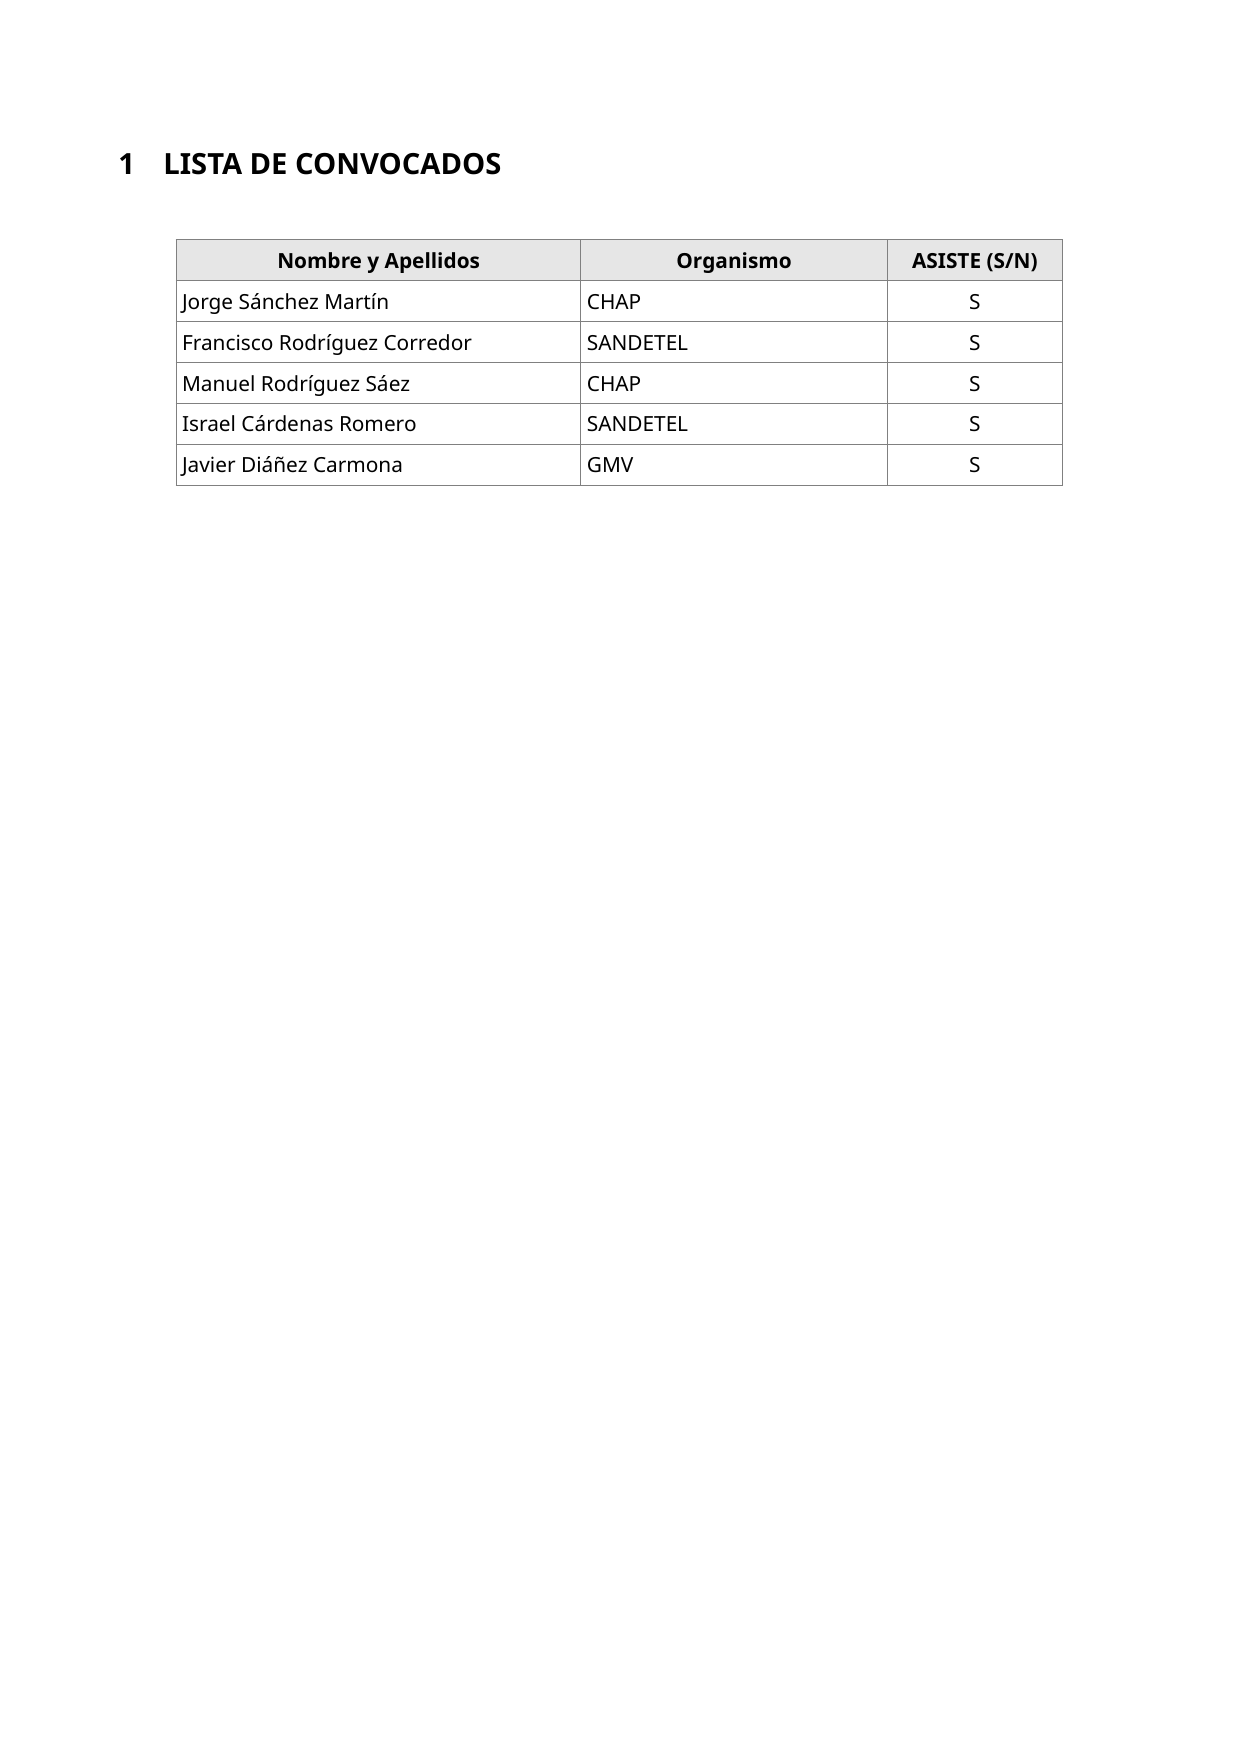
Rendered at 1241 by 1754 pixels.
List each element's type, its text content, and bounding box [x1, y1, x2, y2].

subtitle LISTA DE CONVOCADOS [118, 143, 1122, 183]
table_cell S [888, 363, 1062, 403]
table_cell Jorge Sánchez Martín [177, 281, 580, 321]
table_cell GMV [581, 445, 887, 485]
table_cell S [888, 322, 1062, 362]
table_cell SANDETEL [581, 404, 887, 444]
table_cell CHAP [581, 281, 887, 321]
table_cell S [888, 404, 1062, 444]
table_header Organismo [581, 240, 887, 280]
table_cell Francisco Rodríguez Corredor [177, 322, 580, 362]
table_cell CHAP [581, 363, 887, 403]
table_header ASISTE (S/N) [888, 240, 1062, 280]
table_cell Javier Diáñez Carmona [177, 445, 580, 485]
table_cell SANDETEL [581, 322, 887, 362]
table_cell Israel Cárdenas Romero [177, 404, 580, 444]
table_header Nombre y Apellidos [177, 240, 580, 280]
table_cell Manuel Rodríguez Sáez [177, 363, 580, 403]
table_cell S [888, 445, 1062, 485]
table_cell S [888, 281, 1062, 321]
